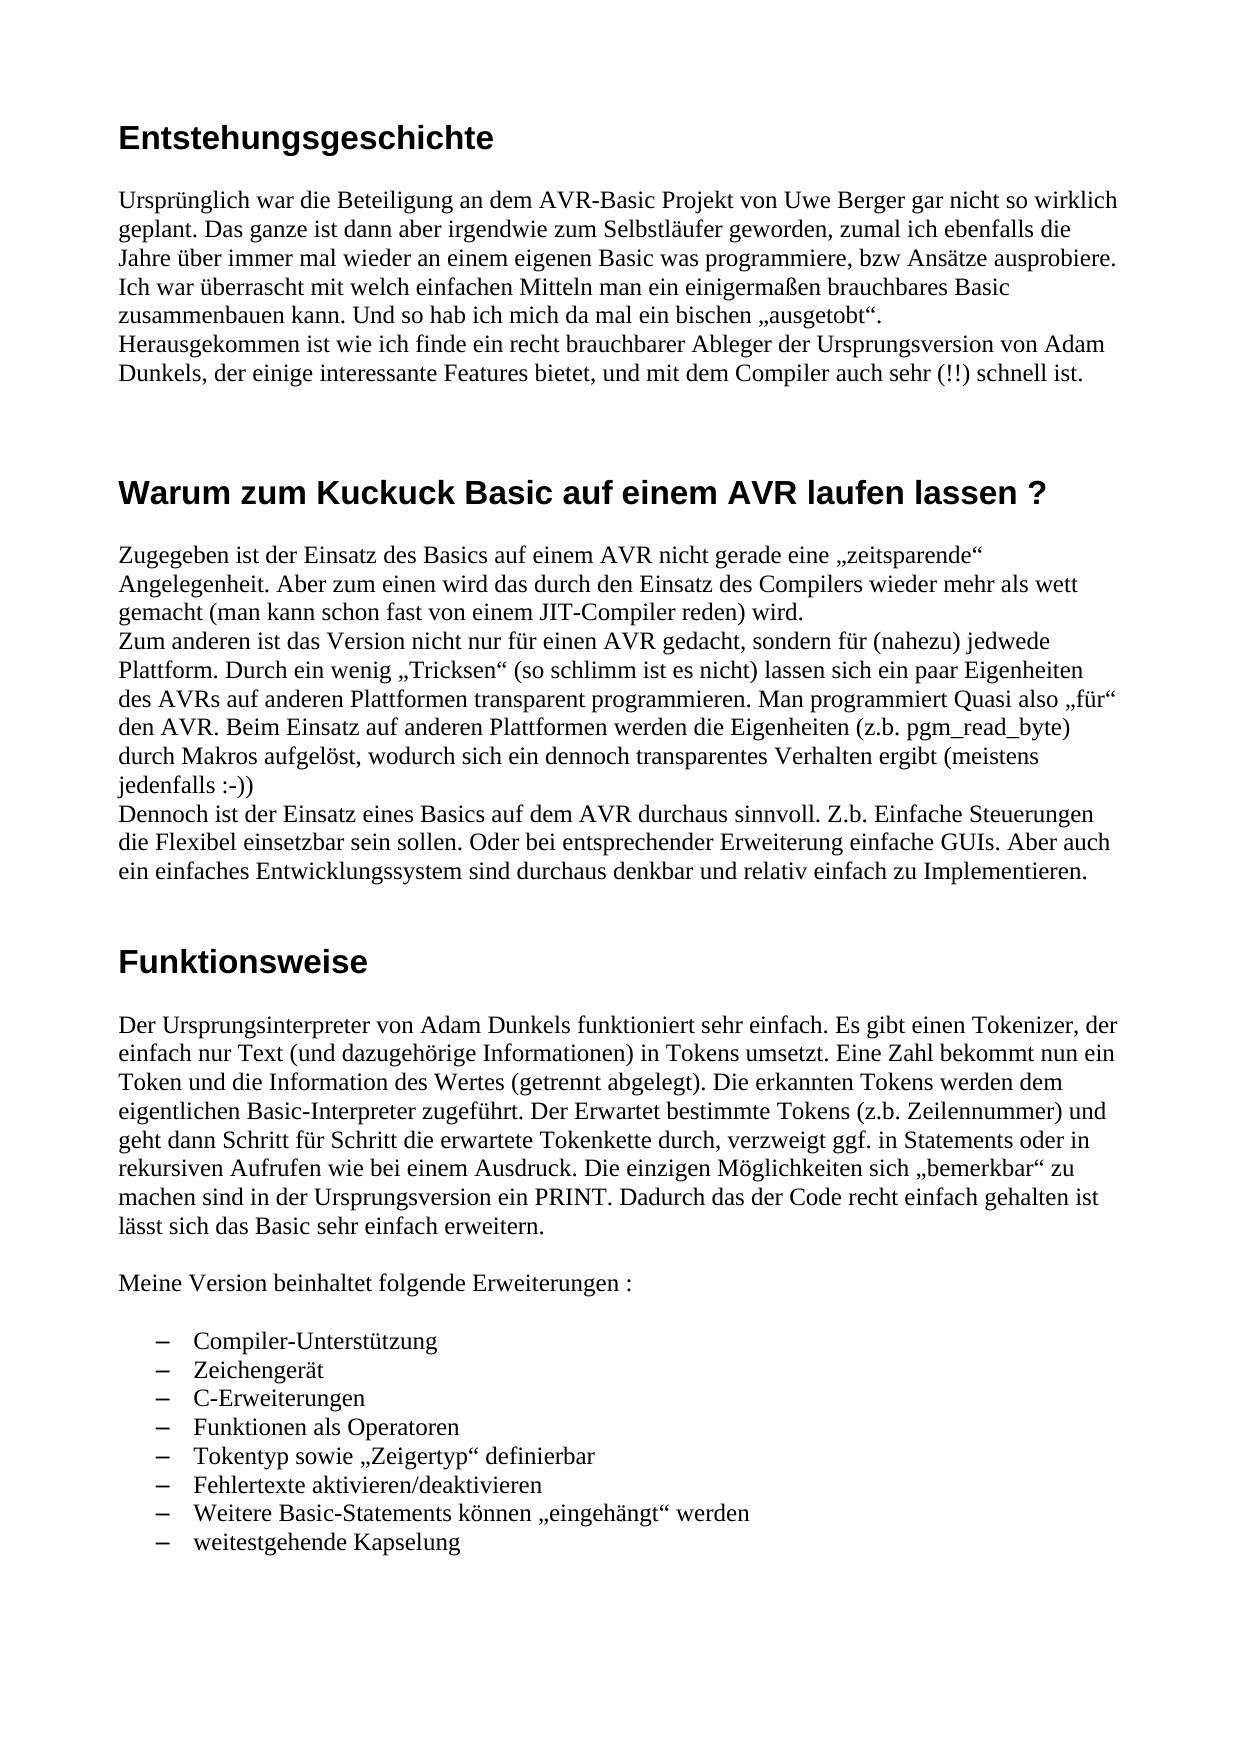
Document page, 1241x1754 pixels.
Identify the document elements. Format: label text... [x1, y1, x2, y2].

list Weitere Basic-Statements können „eingehängt“ werden [156, 1498, 1122, 1527]
text Zugegeben ist der Einsatz des Basics auf einem AVR nicht gerade eine „zeitsparende“ Angelegenheit. Aber zum einen wird das durch den Einsatz des Compilers wieder mehr als wett gemacht (man kann schon fast von einem JIT-Compiler reden) wird. [118, 540, 1122, 626]
text Entstehungsgeschichte [118, 118, 1122, 157]
list Funktionen als Operatoren [156, 1412, 1122, 1441]
list Fehlertexte aktivieren/deaktivieren [156, 1470, 1122, 1498]
text Dennoch ist der Einsatz eines Basics auf dem AVR durchaus sinnvoll. Z.b. Einfache Steuerungen die Flexibel einsetzbar sein sollen. Oder bei entsprechender Erweiterung einfache GUIs. Aber auch ein einfaches Entwicklungssystem sind durchaus denkbar und relativ einfach zu Implementieren. [118, 799, 1122, 885]
text Meine Version beinhaltet folgende Erweiterungen : [118, 1268, 1122, 1297]
text Ursprünglich war die Beteiligung an dem AVR-Basic Projekt von Uwe Berger gar nicht so wirklich geplant. Das ganze ist dann aber irgendwie zum Selbstläufer geworden, zumal ich ebenfalls die Jahre über immer mal wieder an einem eigenen Basic was programmiere, bzw Ansätze ausprobiere. [118, 185, 1122, 272]
list Compiler-Unterstützung [156, 1326, 1122, 1355]
text Funktionsweise [118, 942, 1122, 981]
text Herausgekommen ist wie ich finde ein recht brauchbarer Ableger der Ursprungsversion von Adam Dunkels, der einige interessante Features bietet, und mit dem Compiler auch sehr (!!) schnell ist. [118, 329, 1122, 387]
text Ich war überrascht mit welch einfachen Mitteln man ein einigermaßen brauchbares Basic zusammenbauen kann. Und so hab ich mich da mal ein bischen „ausgetobt“. [118, 272, 1122, 329]
text Warum zum Kuckuck Basic auf einem AVR laufen lassen ? [118, 473, 1122, 511]
text Zum anderen ist das Version nicht nur für einen AVR gedacht, sondern für (nahezu) jedwede Plattform. Durch ein wenig „Tricksen“ (so schlimm ist es nicht) lassen sich ein paar Eigenheiten des AVRs auf anderen Plattformen transparent programmieren. Man programmiert Quasi also „für“ den AVR. Beim Einsatz auf anderen Plattformen werden die Eigenheiten (z.b. pgm_read_byte) durch Makros aufgelöst, wodurch sich ein dennoch transparentes Verhalten ergibt (meistens jedenfalls :-)) [118, 626, 1122, 799]
list weitestgehende Kapselung [156, 1527, 1122, 1556]
list Zeichengerät [156, 1355, 1122, 1383]
text Der Ursprungsinterpreter von Adam Dunkels funktioniert sehr einfach. Es gibt einen Tokenizer, der einfach nur Text (und dazugehörige Informationen) in Tokens umsetzt. Eine Zahl bekommt nun ein Token und die Information des Wertes (getrennt abgelegt). Die erkannten Tokens werden dem eigentlichen Basic-Interpreter zugeführt. Der Erwartet bestimmte Tokens (z.b. Zeilennummer) und geht dann Schritt für Schritt die erwartete Tokenkette durch, verzweigt ggf. in Statements oder in rekursiven Aufrufen wie bei einem Ausdruck. Die einzigen Möglichkeiten sich „bemerkbar“ zu machen sind in der Ursprungsversion ein PRINT. Dadurch das der Code recht einfach gehalten ist lässt sich das Basic sehr einfach erweitern. [118, 1010, 1122, 1240]
list C-Erweiterungen [156, 1383, 1122, 1412]
list Tokentyp sowie „Zeigertyp“ definierbar [156, 1441, 1122, 1470]
